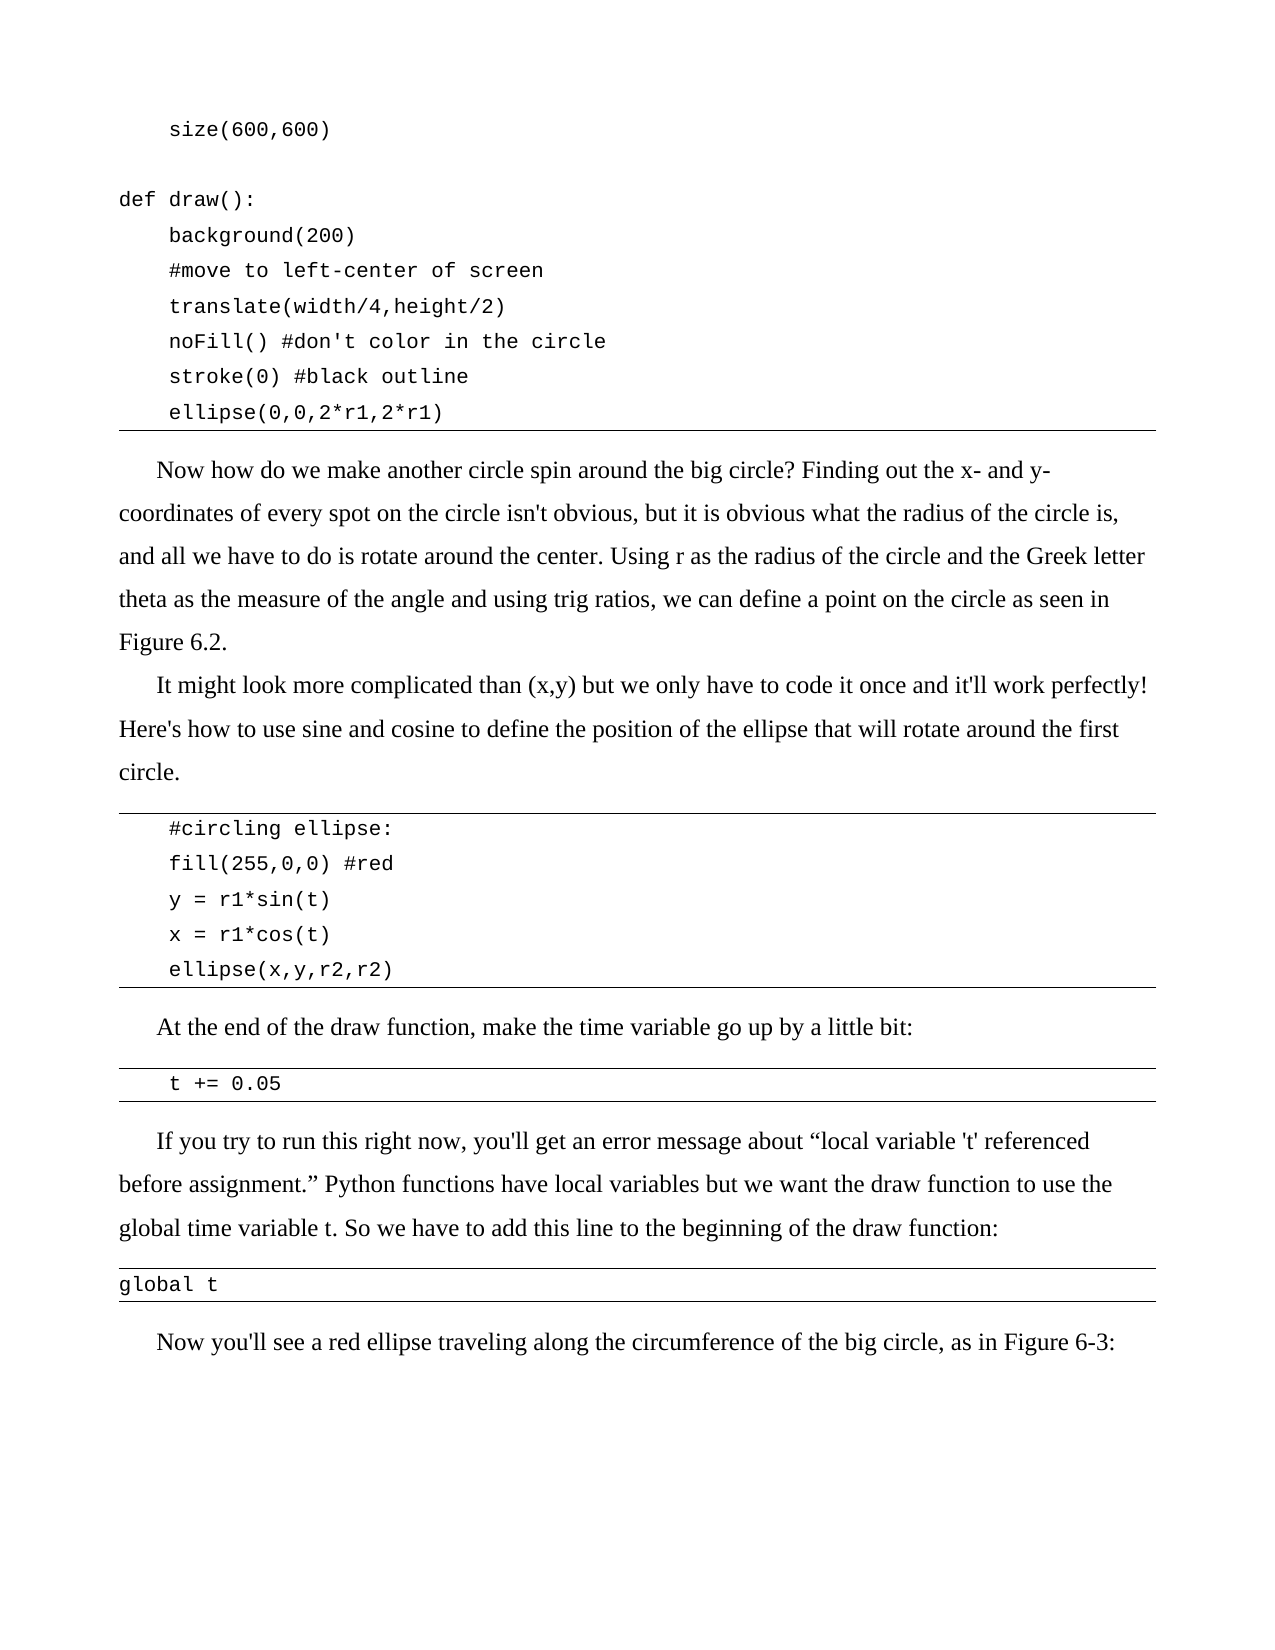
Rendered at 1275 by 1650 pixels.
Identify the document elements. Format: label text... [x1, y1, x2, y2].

text y = r1*sin(t) [118, 888, 1156, 912]
text #move to left-center of screen [118, 260, 1156, 284]
text At the end of the draw function, make the time variable go up by a little bit: [118, 1012, 1156, 1041]
text t += 0.05 [118, 1069, 1156, 1102]
text ellipse(0,0,2*r1,2*r1) [118, 402, 1156, 431]
text noFill() #don't color in the circle [118, 331, 1156, 355]
text translate(width/4,height/2) [118, 296, 1156, 319]
text size(600,600) [118, 118, 1156, 142]
text background(200) [118, 225, 1156, 248]
text x = r1*cos(t) [118, 924, 1156, 948]
text fill(255,0,0) #red [118, 853, 1156, 877]
text global t [118, 1269, 1156, 1302]
text stroke(0) #black outline [118, 366, 1156, 390]
text #circling ellipse: [118, 814, 1156, 841]
text If you try to run this right now, you'll get an error message about “local variable 't' referenced before assignment.” Python functions have local variables but we want the draw function to use the global time variable t. So we have to add this line to the beginning of the draw function: [118, 1126, 1156, 1241]
text Now how do we make another circle spin around the big circle? Finding out the x- and y-coordinates of every spot on the circle isn't obvious, but it is obvious what the radius of the circle is, and all we have to do is rotate around the center. Using r as the radius of the circle and the Greek letter theta as the measure of the angle and using trig ratios, we can define a point on the circle as seen in Figure 6.2. [118, 455, 1156, 656]
text def draw(): [118, 189, 1156, 213]
text It might look more complicated than (x,y) but we only have to code it once and it'll work perfectly! Here's how to use sine and cosine to define the position of the ellipse that will rotate around the first circle. [118, 671, 1156, 786]
text ellipse(x,y,r2,r2) [118, 959, 1156, 988]
text Now you'll see a red ellipse traveling along the circumference of the big circle, as in Figure 6-3: [118, 1327, 1156, 1355]
